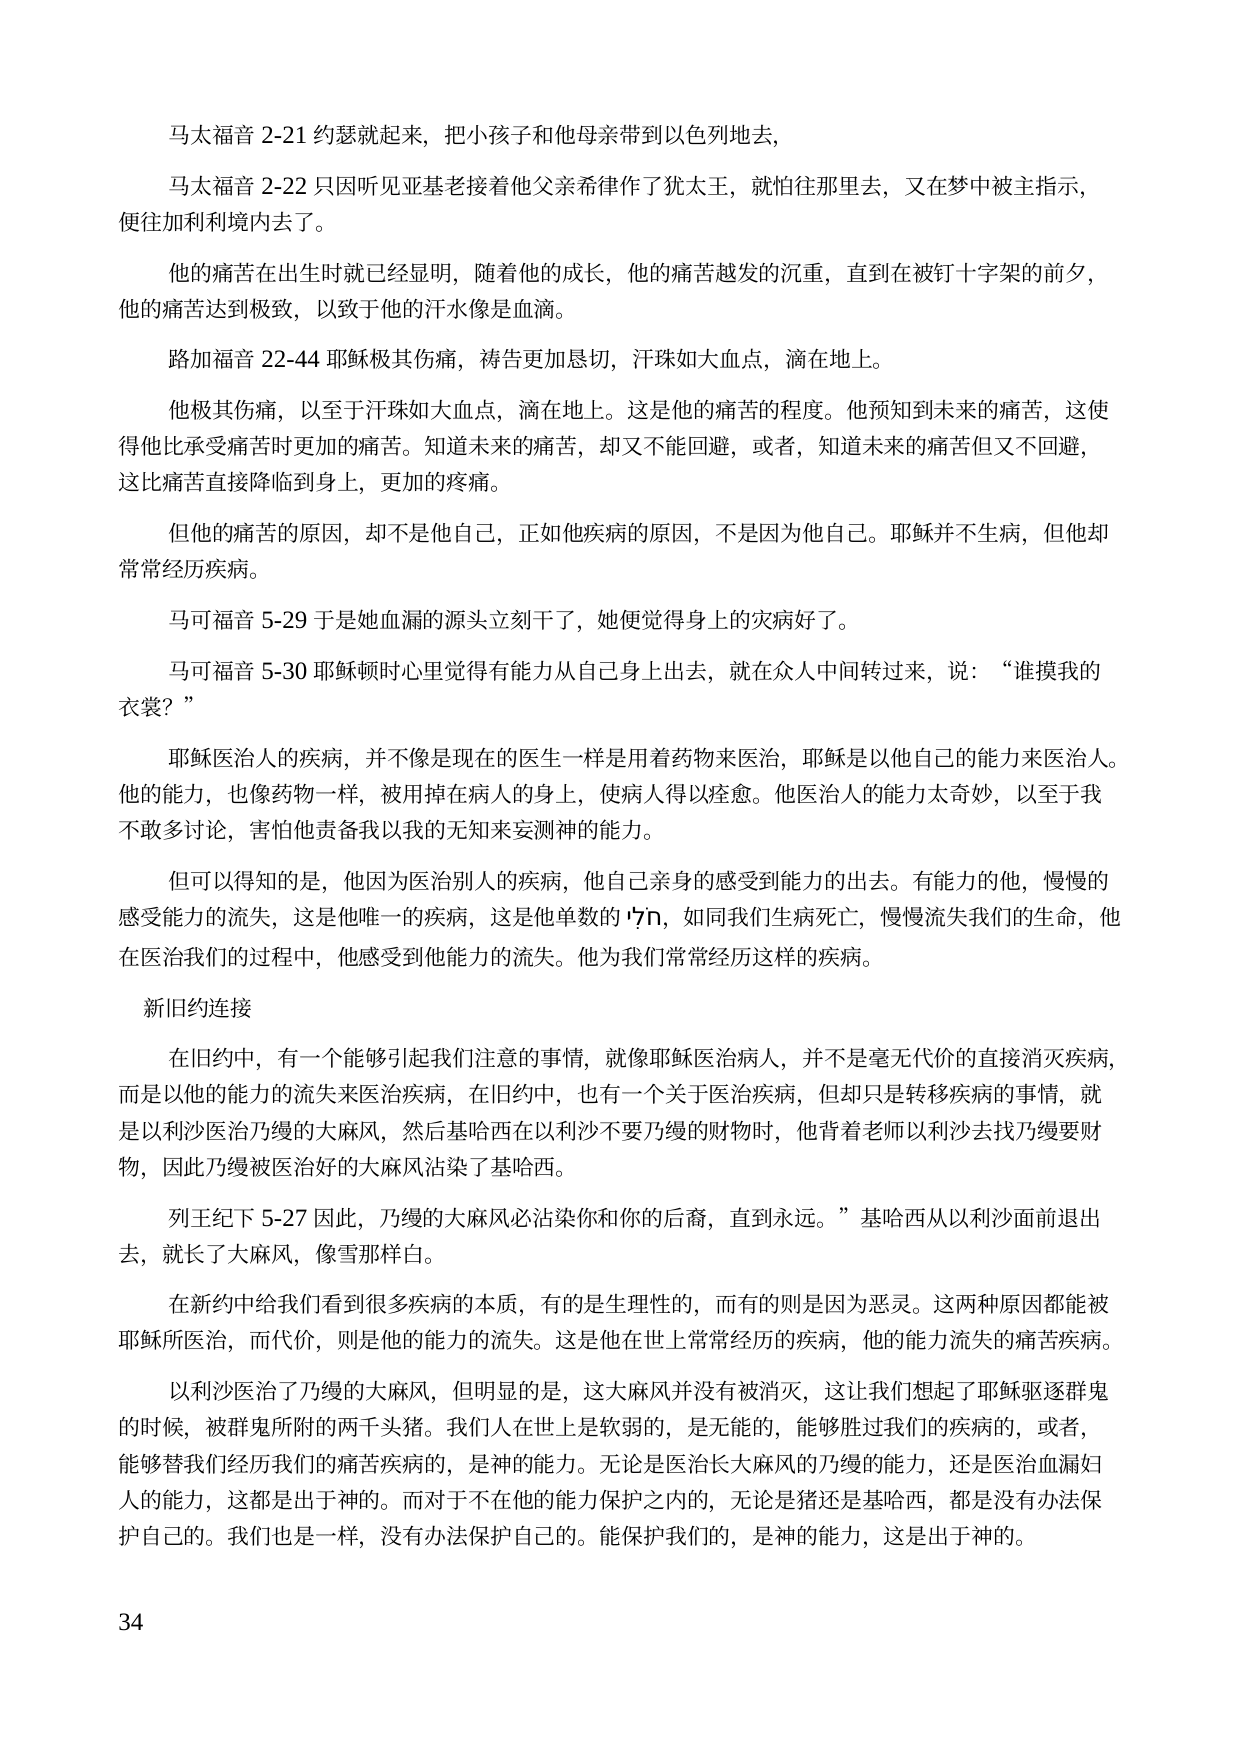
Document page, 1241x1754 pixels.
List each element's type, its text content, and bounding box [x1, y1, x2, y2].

text 在旧约中，有一个能够引起我们注意的事情，就像耶稣医治病人，并不是毫无代价的直接消灭疾病，而是以他的能力的流失来医治疾病，在旧约中，也有一个关于医治疾病，但却只是转移疾病的事情，就是以利沙医治乃缦的大麻风，然后基哈西在以利沙不要乃缦的财物时，他背着老师以利沙去找乃缦要财物，因此乃缦被医治好的大麻风沾染了基哈西。 [118, 1042, 1122, 1181]
text 新旧约连接 [118, 991, 1122, 1022]
text 马太福音 2-21 约瑟就起来，把小孩子和他母亲带到以色列地去， [118, 118, 1122, 149]
text 以利沙医治了乃缦的大麻风，但明显的是，这大麻风并没有被消灭，这让我们想起了耶稣驱逐群鬼的时候，被群鬼所附的两千头猪。我们人在世上是软弱的，是无能的，能够胜过我们的疾病的，或者，能够替我们经历我们的痛苦疾病的，是神的能力。无论是医治长大麻风的乃缦的能力，还是医治血漏妇人的能力，这都是出于神的。而对于不在他的能力保护之内的，无论是猪还是基哈西，都是没有办法保护自己的。我们也是一样，没有办法保护自己的。能保护我们的，是神的能力，这是出于神的。 [118, 1374, 1122, 1551]
text 但可以得知的是，他因为医治别人的疾病，他自己亲身的感受到能力的出去。有能力的他，慢慢的感受能力的流失，这是他唯一的疾病，这是他单数的חֹלִי，如同我们生病死亡，慢慢流失我们的生命，他在医治我们的过程中，他感受到他能力的流失。他为我们常常经历这样的疾病。 [118, 864, 1122, 972]
text 但他的痛苦的原因，却不是他自己，正如他疾病的原因，不是因为他自己。耶稣并不生病，但他却常常经历疾病。 [118, 516, 1122, 584]
text 他的痛苦在出生时就已经显明，随着他的成长，他的痛苦越发的沉重，直到在被钉十字架的前夕，他的痛苦达到极致，以致于他的汗水像是血滴。 [118, 256, 1122, 323]
text 路加福音 22-44 耶稣极其伤痛，祷告更加恳切，汗珠如大血点，滴在地上。 [118, 343, 1122, 374]
text 列王纪下 5-27 因此，乃缦的大麻风必沾染你和你的后裔，直到永远。”基哈西从以利沙面前退出去，就长了大麻风，像雪那样白。 [118, 1201, 1122, 1268]
text 马可福音 5-29 于是她血漏的源头立刻干了，她便觉得身上的灾病好了。 [118, 603, 1122, 635]
text 马可福音 5-30 耶稣顿时心里觉得有能力从自己身上出去，就在众人中间转过来，说：“谁摸我的衣裳？” [118, 654, 1122, 722]
text 耶稣医治人的疾病，并不像是现在的医生一样是用着药物来医治，耶稣是以他自己的能力来医治人。他的能力，也像药物一样，被用掉在病人的身上，使病人得以痊愈。他医治人的能力太奇妙，以至于我不敢多讨论，害怕他责备我以我的无知来妄测神的能力。 [118, 741, 1122, 844]
text 在新约中给我们看到很多疾病的本质，有的是生理性的，而有的则是因为恶灵。这两种原因都能被耶稣所医治，而代价，则是他的能力的流失。这是他在世上常常经历的疾病，他的能力流失的痛苦疾病。 [118, 1288, 1122, 1355]
text 马太福音 2-22 只因听见亚基老接着他父亲希律作了犹太王，就怕往那里去，又在梦中被主指示，便往加利利境内去了。 [118, 169, 1122, 236]
text 他极其伤痛，以至于汗珠如大血点，滴在地上。这是他的痛苦的程度。他预知到未来的痛苦，这使得他比承受痛苦时更加的痛苦。知道未来的痛苦，却又不能回避，或者，知道未来的痛苦但又不回避，这比痛苦直接降临到身上，更加的疼痛。 [118, 393, 1122, 497]
